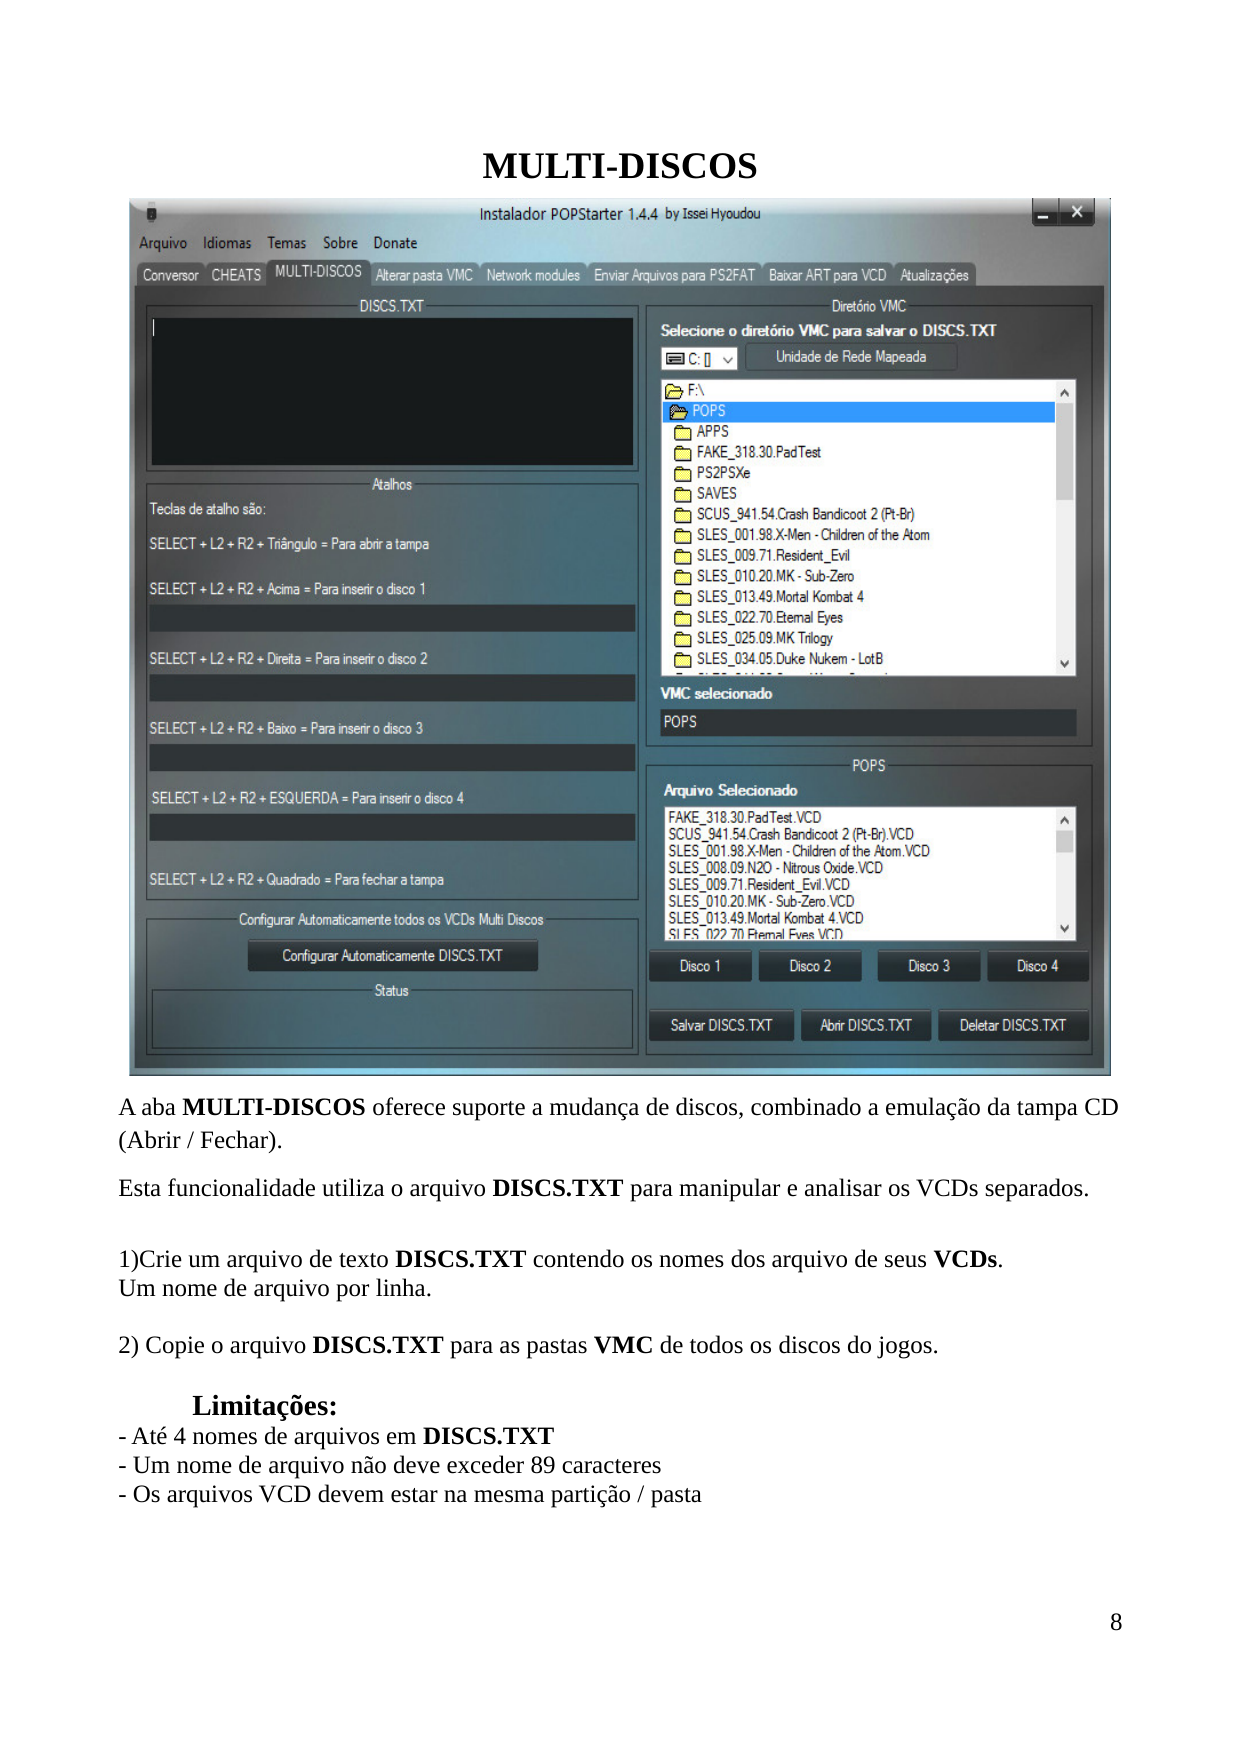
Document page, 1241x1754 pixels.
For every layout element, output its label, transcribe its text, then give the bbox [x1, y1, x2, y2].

text 1)Crie um arquivo de texto DISCS.TXT contendo os nomes dos arquivo de seus VCDs. [118, 1244, 1122, 1273]
text Um nome de arquivo por linha. [118, 1273, 1122, 1301]
text 2) Copie o arquivo DISCS.TXT para as pastas VMC de todos os discos do jogos. [118, 1330, 1122, 1359]
subtitle MULTI-DISCOS [118, 143, 1122, 186]
text A aba MULTI-DISCOS oferece suporte a mudança de discos, combinado a emulação da tampa CD (Abrir / Fechar). [118, 199, 1122, 1154]
text Esta funcionalidade utiliza o arquivo DISCS.TXT para manipular e analisar os VCDs separados. [118, 1173, 1122, 1201]
picture [129, 198, 1111, 1076]
text Limitações: - Até 4 nomes de arquivos em DISCS.TXT - Um nome de arquivo não deve exceder 89 caracteres - Os arquivos VCD devem estar na mesma partição / pasta [118, 1388, 1122, 1507]
